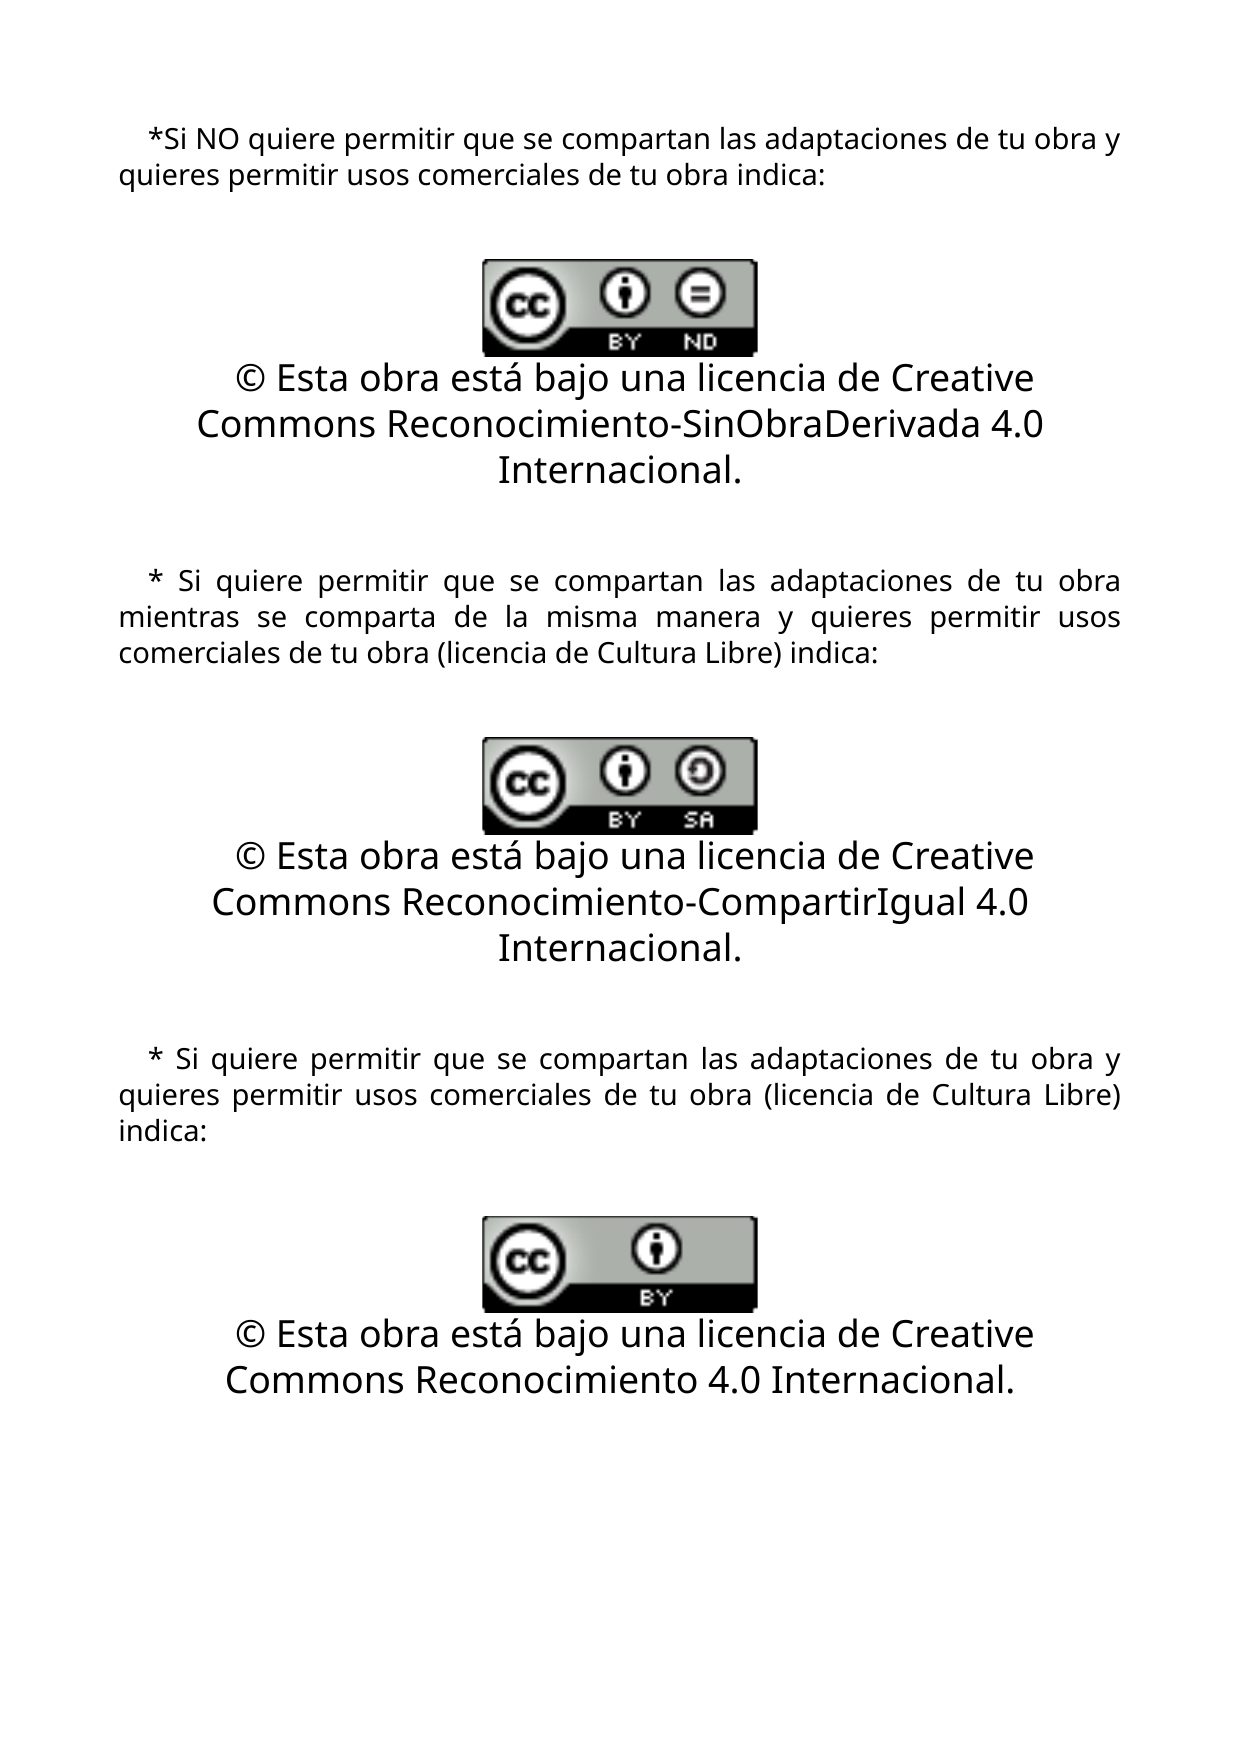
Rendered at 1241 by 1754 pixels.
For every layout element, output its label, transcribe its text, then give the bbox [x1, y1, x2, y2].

text © Esta obra está bajo una licencia de Creative Commons Reconocimiento 4.0 Internacional. [118, 1216, 1122, 1405]
text *Si NO quiere permitir que se compartan las adaptaciones de tu obra y quieres permitir usos comerciales de tu obra indica: [118, 118, 1122, 193]
text © Esta obra está bajo una licencia de Creative Commons Reconocimiento-CompartirIgual 4.0 Internacional. [118, 738, 1122, 972]
text * Si quiere permitir que se compartan las adaptaciones de tu obra mientras se comparta de la misma manera y quieres permitir usos comerciales de tu obra (licencia de Cultura Libre) indica: [118, 561, 1122, 672]
picture [482, 1216, 758, 1313]
picture [482, 259, 758, 357]
picture [482, 737, 758, 835]
text © Esta obra está bajo una licencia de Creative Commons Reconocimiento-SinObraDerivada 4.0 Internacional. [118, 260, 1122, 494]
text * Si quiere permitir que se compartan las adaptaciones de tu obra y quieres permitir usos comerciales de tu obra (licencia de Cultura Libre) indica: [118, 1039, 1122, 1150]
